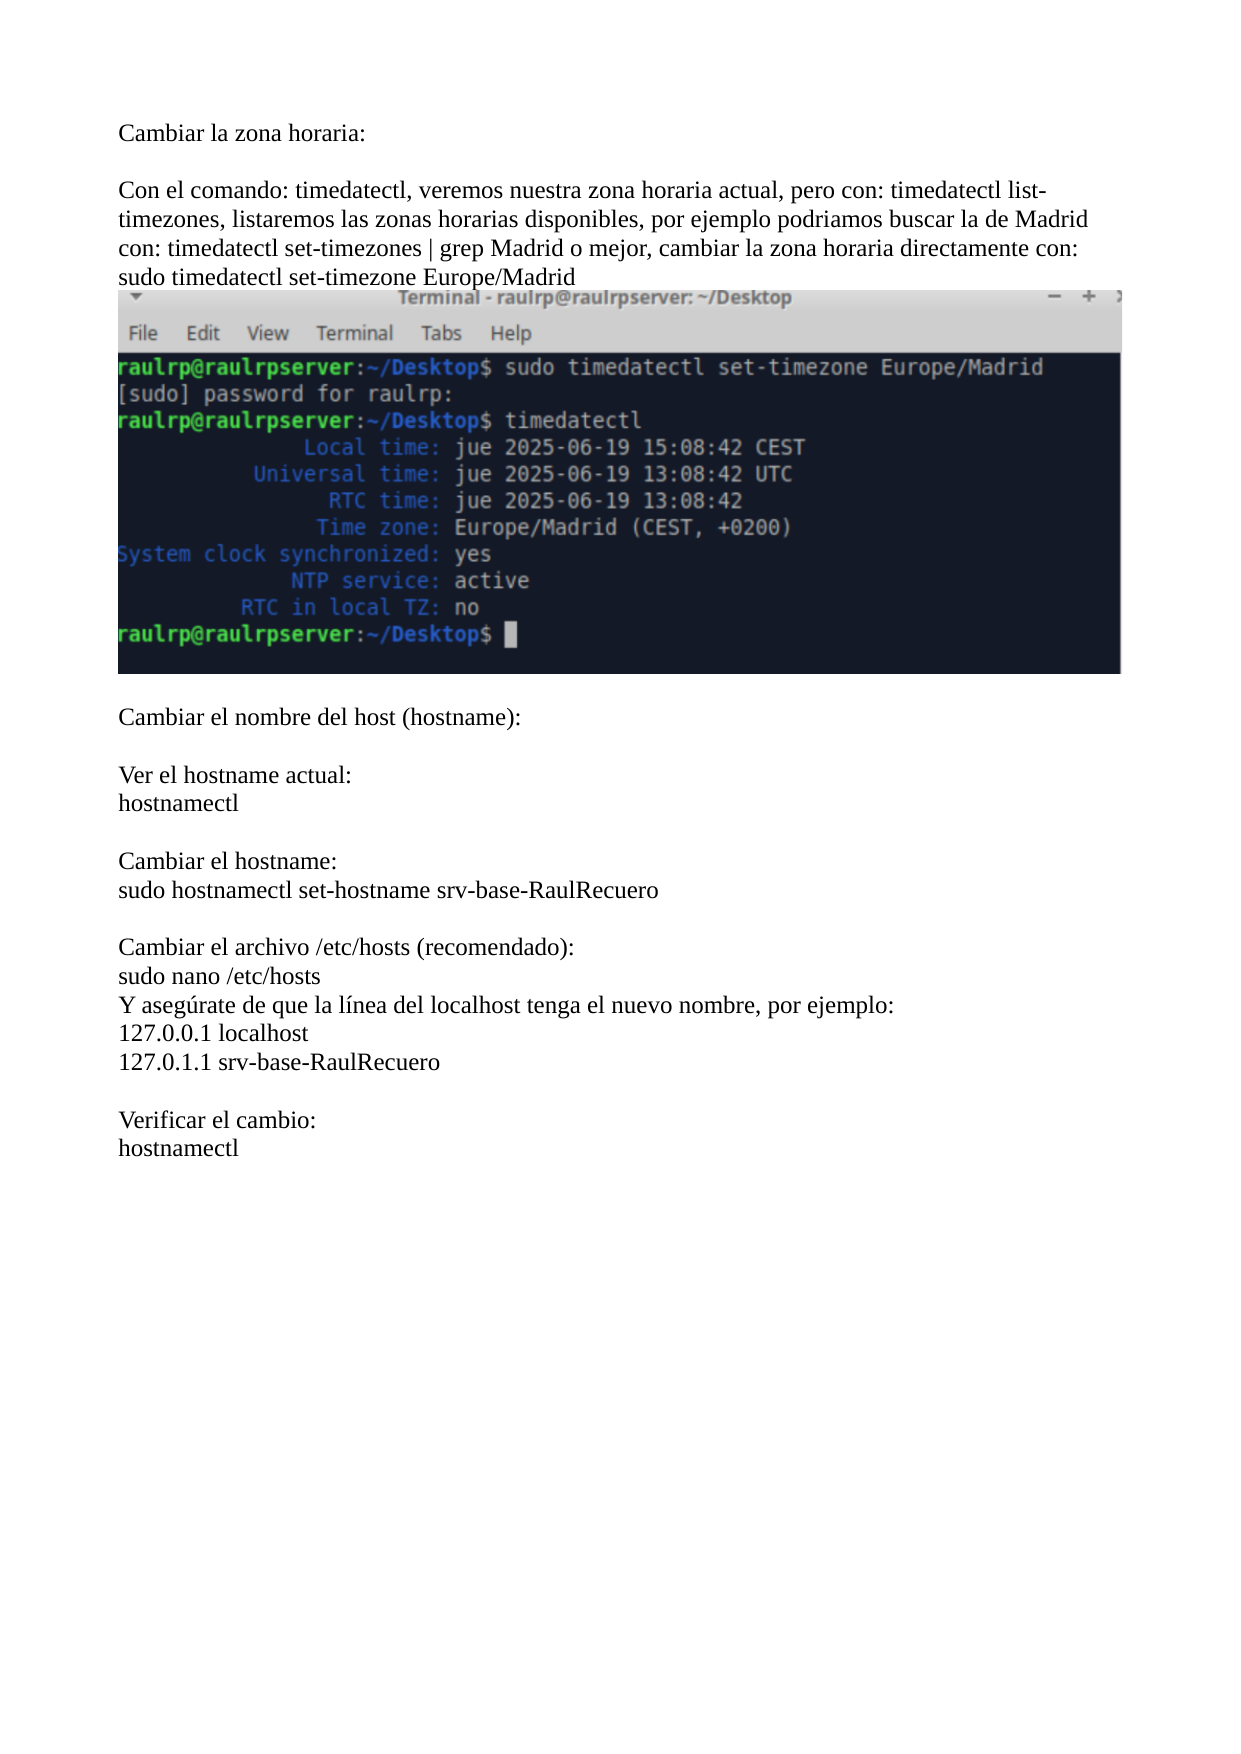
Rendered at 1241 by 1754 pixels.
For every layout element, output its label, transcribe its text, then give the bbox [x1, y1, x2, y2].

text hostnamectl [118, 788, 1122, 817]
text Y asegúrate de que la línea del localhost tenga el nuevo nombre, por ejemplo: [118, 990, 1122, 1018]
text sudo nano /etc/hosts [118, 961, 1122, 990]
text Cambiar el nombre del host (hostname): [118, 702, 1122, 731]
text Ver el hostname actual: [118, 760, 1122, 788]
text Verificar el cambio: [118, 1105, 1122, 1133]
text sudo hostnamectl set-hostname srv-base-RaulRecuero [118, 875, 1122, 903]
picture [118, 290, 1123, 674]
text Cambiar el hostname: [118, 846, 1122, 875]
text Con el comando: timedatectl, veremos nuestra zona horaria actual, pero con: timedatectl list-timezones, listaremos las zonas horarias disponibles, por ejemplo podriamos buscar la de Madrid con: timedatectl set-timezones | grep Madrid o mejor, cambiar la zona horaria directamente con: [118, 176, 1122, 262]
text Cambiar la zona horaria: [118, 118, 1122, 147]
text sudo timedatectl set-timezone Europe/Madrid [118, 262, 1122, 290]
text Cambiar el archivo /etc/hosts (recomendado): [118, 932, 1122, 961]
text 127.0.0.1 localhost [118, 1018, 1122, 1047]
text 127.0.1.1 srv-base-RaulRecuero [118, 1047, 1122, 1076]
text hostnamectl [118, 1133, 1122, 1162]
